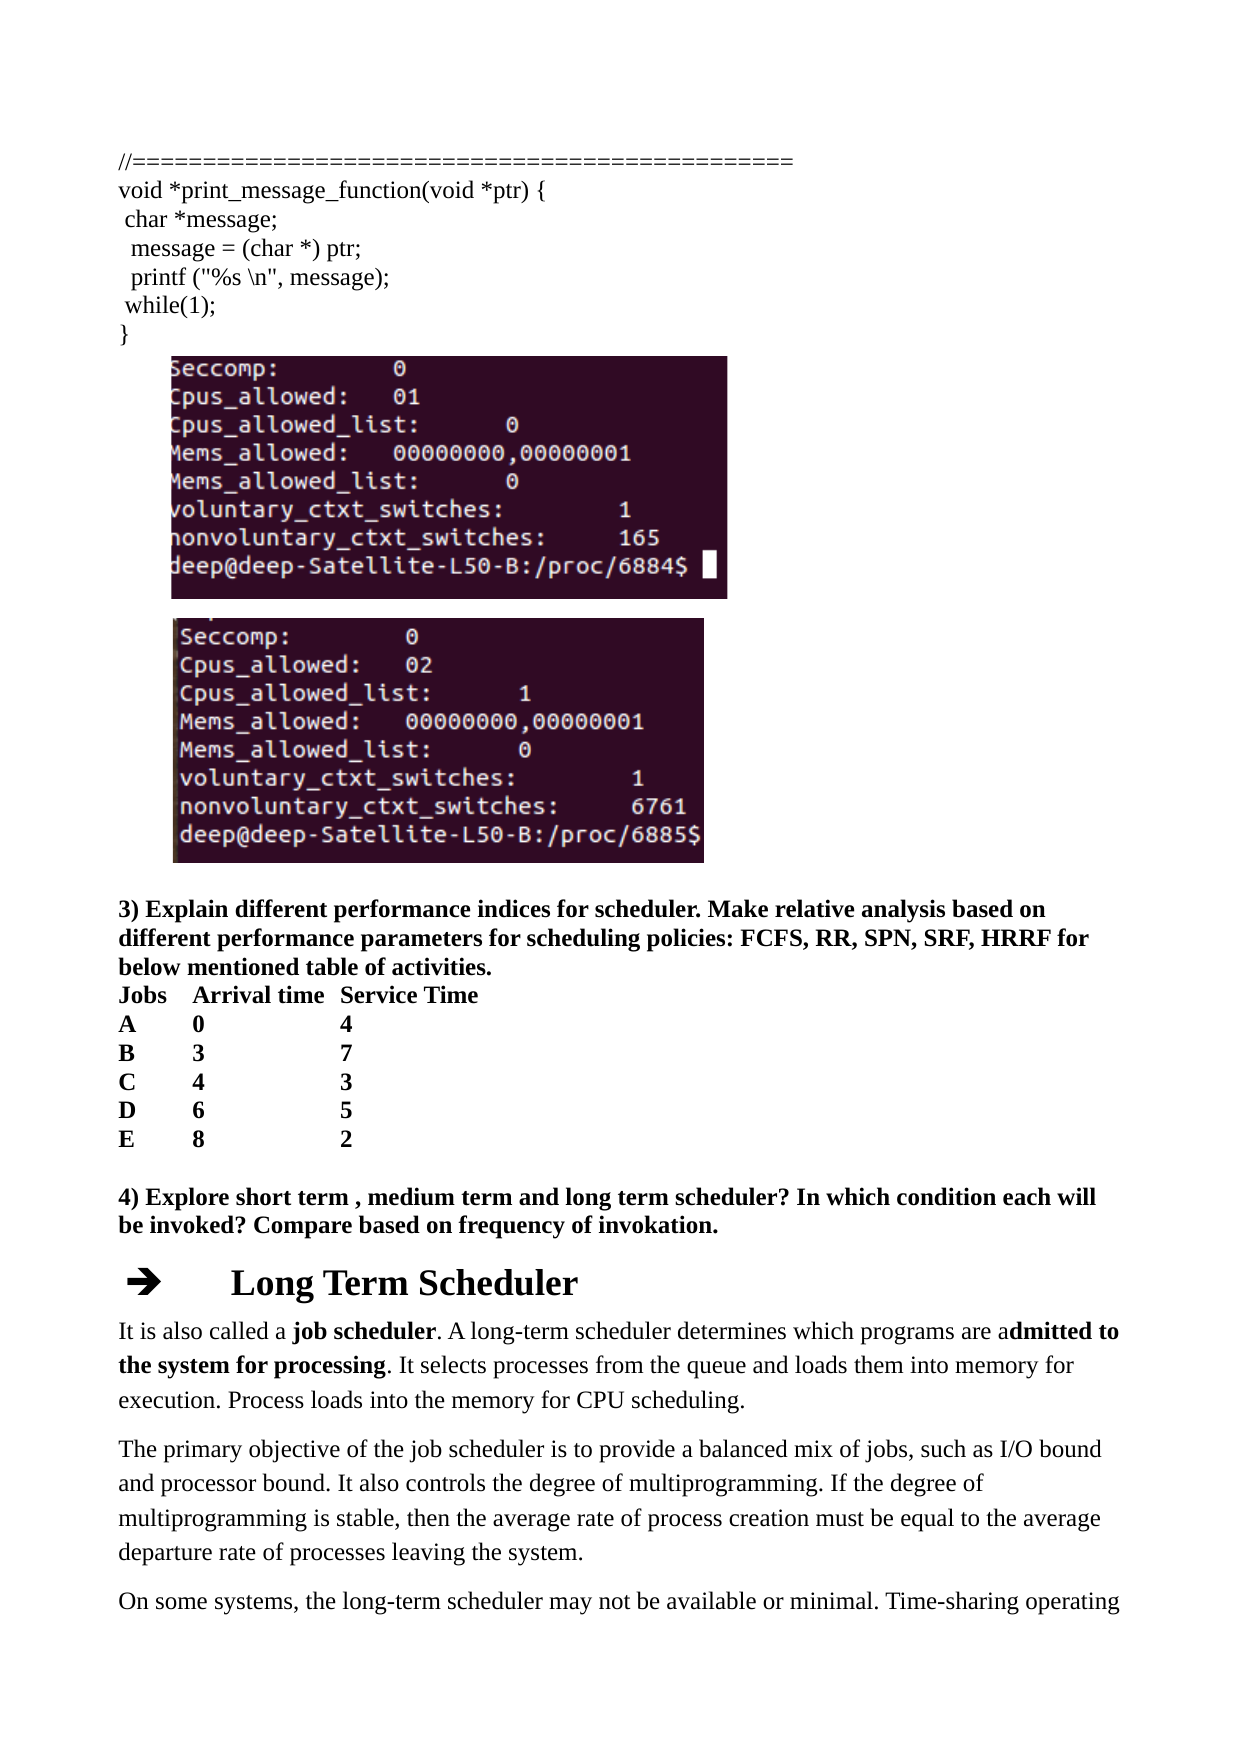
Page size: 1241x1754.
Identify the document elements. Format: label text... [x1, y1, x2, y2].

picture [171, 356, 728, 599]
picture [172, 618, 704, 863]
text The primary objective of the job scheduler is to provide a balanced mix of jobs, such as I/O bound and processor bound. It also controls the degree of multiprogramming. If the degree of multiprogramming is stable, then the average rate of process creation must be equal to the average departure rate of processes leaving the system. [118, 1434, 1122, 1566]
text 3) Explain different performance indices for scheduler. Make relative analysis based on different performance parameters for scheduling policies: FCFS, RR, SPN, SRF, HRRF for below mentioned table of activities. [118, 894, 1122, 981]
text char *message; [118, 204, 1122, 233]
text message = (char *) ptr; [118, 233, 1122, 262]
text It is also called a job scheduler. A long-term scheduler determines which programs are admitted to the system for processing. It selects processes from the queue and loads them into memory for execution. Process loads into the memory for CPU scheduling. [118, 1316, 1122, 1413]
text C 4 3 [118, 1067, 1122, 1096]
text D 6 5 [118, 1096, 1122, 1124]
text E 8 2 [118, 1124, 1122, 1153]
text } [118, 319, 1122, 348]
text //=============================================== [118, 147, 1122, 176]
text while(1); [118, 291, 1122, 319]
text B 3 7 [118, 1038, 1122, 1067]
text 4) Explore short term , medium term and long term scheduler? In which condition each will be invoked? Compare based on frequency of invokation. [118, 1182, 1122, 1239]
text printf ("%s \n", message); [118, 262, 1122, 291]
text Jobs Arrival time Service Time [118, 981, 1122, 1009]
subtitle Long Term Scheduler [124, 1260, 1122, 1303]
text A 0 4 [118, 1009, 1122, 1038]
text On some systems, the long-term scheduler may not be available or minimal. Time-sharing operating [118, 1586, 1122, 1615]
text void *print_message_function(void *ptr) { [118, 176, 1122, 204]
